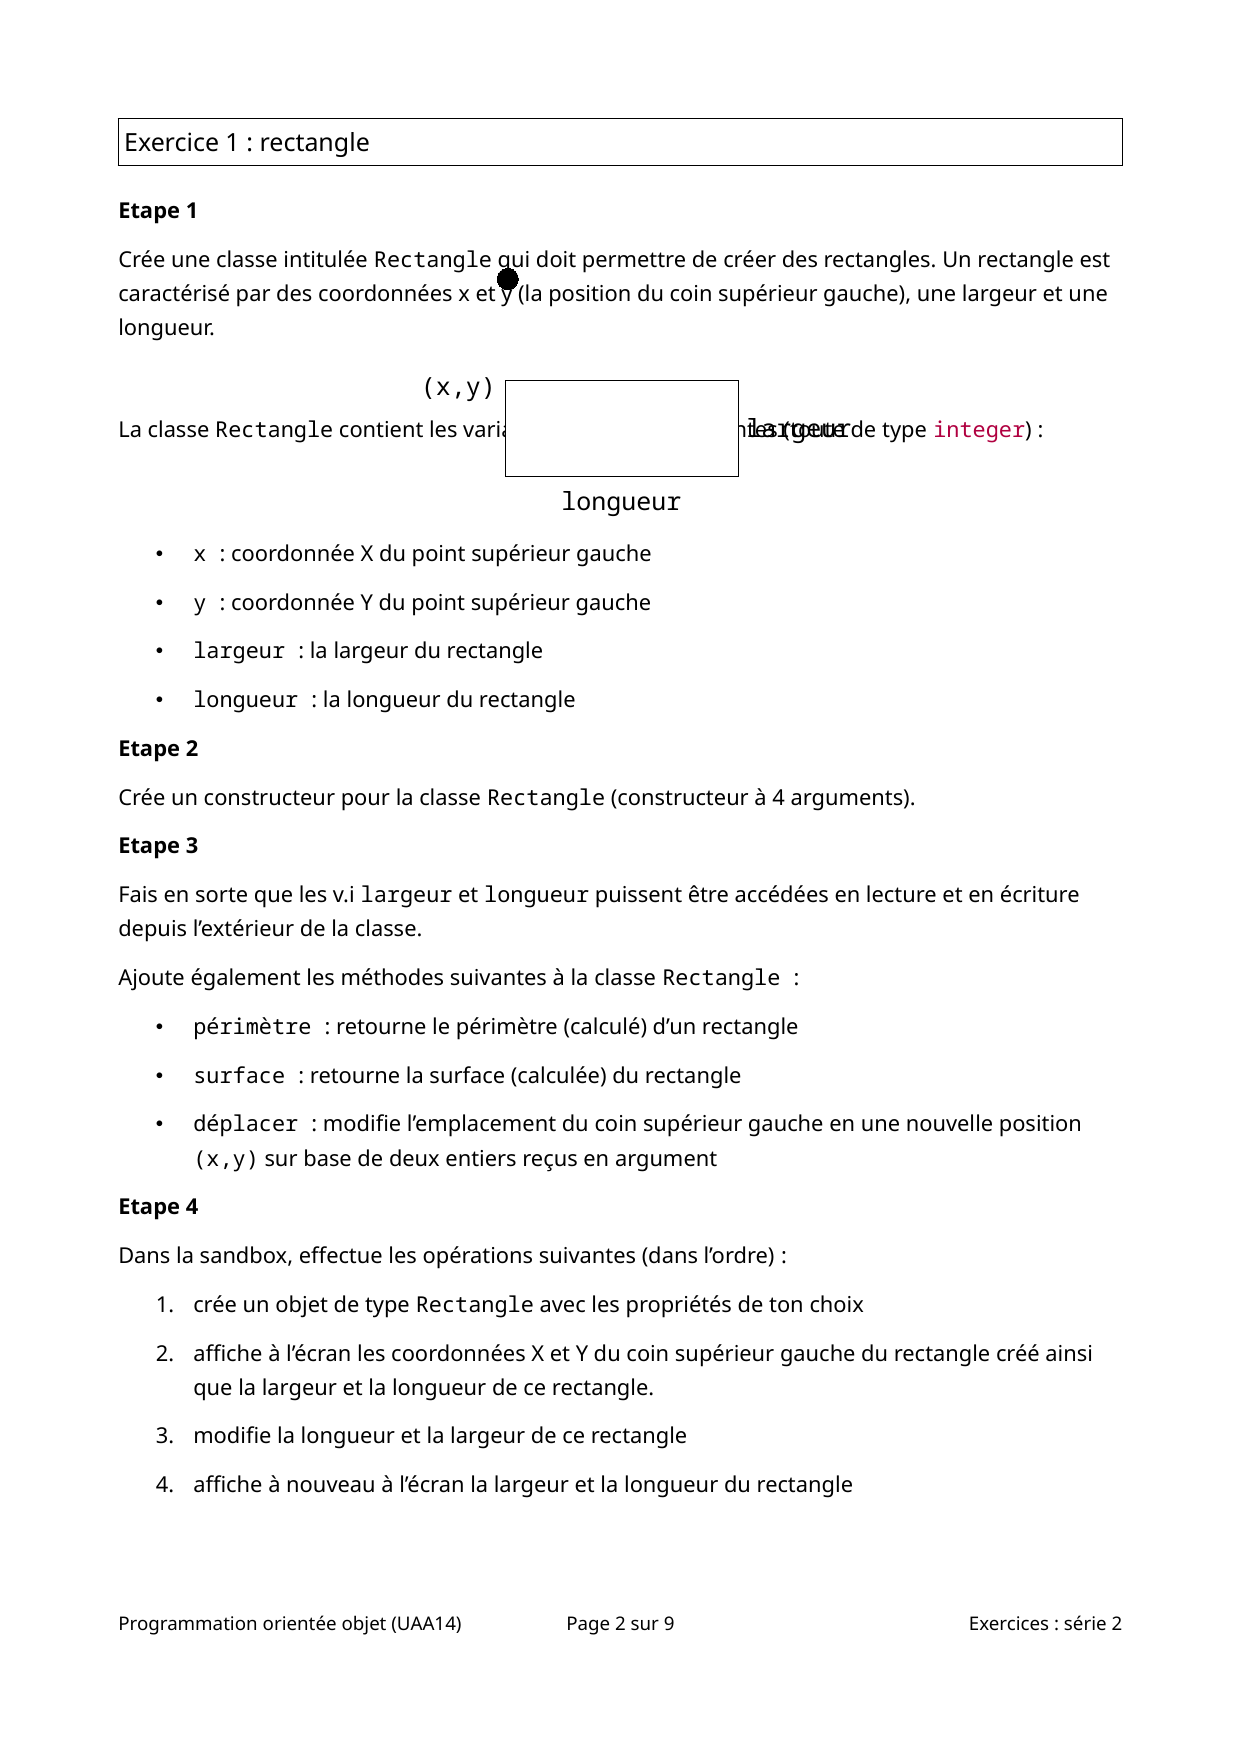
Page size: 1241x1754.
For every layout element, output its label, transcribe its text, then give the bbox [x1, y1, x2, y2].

list modifie la longueur et la largeur de ce rectangle [156, 1420, 1122, 1450]
list périmètre : retourne le périmètre (calculé) d’un rectangle [156, 1011, 1122, 1041]
list y : coordonnée Y du point supérieur gauche [156, 587, 1122, 616]
list surface : retourne la surface (calculée) du rectangle [156, 1059, 1122, 1089]
list largeur : la largeur du rectangle [156, 635, 1122, 665]
list affiche à nouveau à l’écran la largeur et la longueur du rectangle [156, 1469, 1122, 1499]
text Ajoute également les méthodes suivantes à la classe Rectangle : [118, 962, 1122, 992]
list affiche à l’écran les coordonnées X et Y du coin supérieur gauche du rectangle créé ainsi que la largeur et la longueur de ce rectangle. [156, 1337, 1122, 1401]
text Etape 1 [118, 195, 1122, 225]
text Crée une classe intitulée Rectangle qui doit permettre de créer des rectangles. Un rectangle est caractérisé par des coordonnées x et y (la position du coin supérieur gauche), une largeur et une longueur. [118, 244, 1122, 342]
list x : coordonnée X du point supérieur gauche [156, 463, 1122, 568]
text Etape 3 [118, 830, 1122, 860]
table_header Exercice 1 : rectangle [119, 119, 1122, 165]
text Dans la sandbox, effectue les opérations suivantes (dans l’ordre) : [118, 1240, 1122, 1270]
text Fais en sorte que les v.i largeur et longueur puissent être accédées en lecture et en écriture depuis l’extérieur de la classe. [118, 879, 1122, 943]
text La classe Rectangle contient les variables d’instances suivantes (toute de type integer) : [118, 361, 1122, 444]
list crée un objet de type Rectangle avec les propriétés de ton choix [156, 1289, 1122, 1318]
text Crée un constructeur pour la classe Rectangle (constructeur à 4 arguments). [118, 782, 1122, 811]
text Etape 4 [118, 1191, 1122, 1221]
list longueur : la longueur du rectangle [156, 684, 1122, 714]
text Etape 2 [118, 733, 1122, 763]
list déplacer : modifie l’emplacement du coin supérieur gauche en une nouvelle position (x,y) sur base de deux entiers reçus en argument [156, 1108, 1122, 1172]
